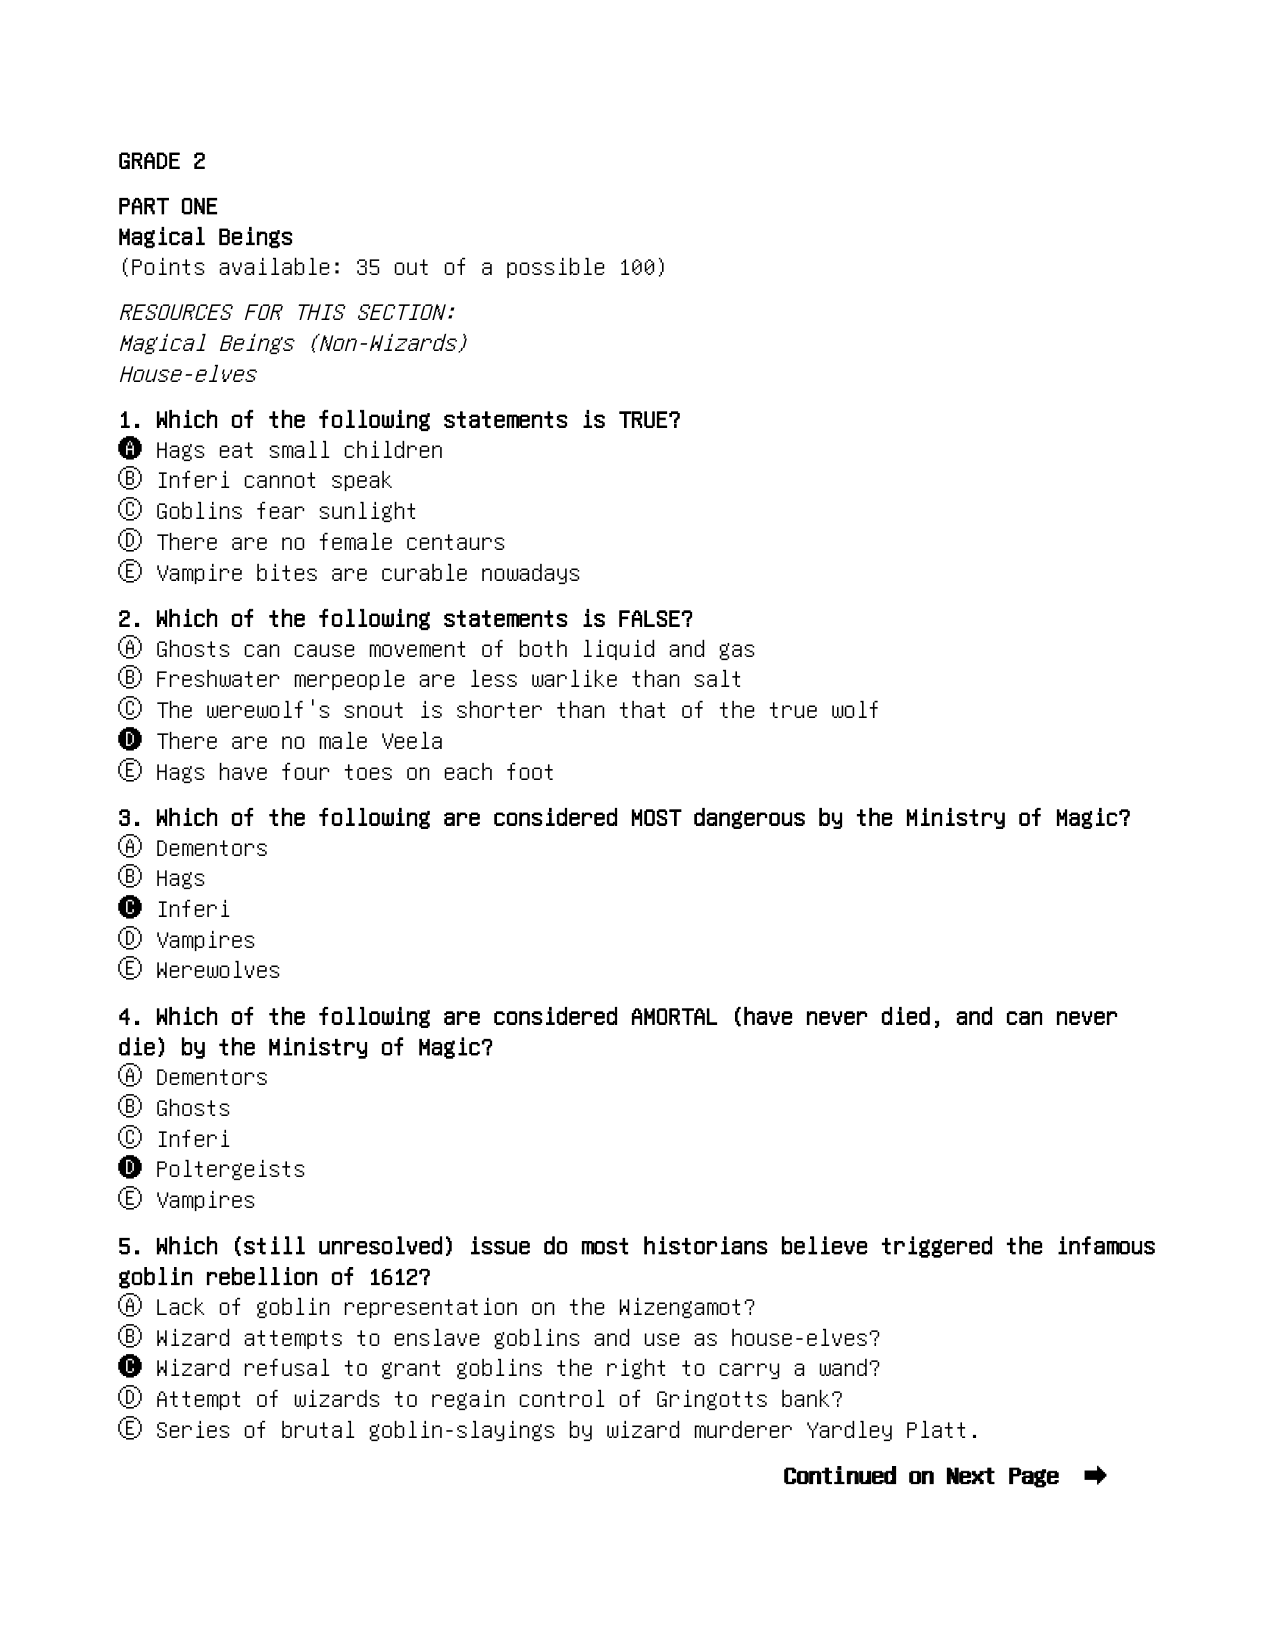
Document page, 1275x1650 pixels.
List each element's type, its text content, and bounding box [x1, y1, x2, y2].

text PART ONE Magical Beings (Points available: 35 out of a possible 100) [118, 190, 1157, 278]
text RESOURCES FOR THIS SECTION: Magical Beings (Non-Wizards) House-elves [118, 297, 1157, 385]
text 4. Which of the following are considered AMORTAL (have never died, and can never die) by the Ministry of Magic? Ⓐ Dementors Ⓑ Ghosts Ⓒ Inferi 🅓 Poltergeists Ⓔ Vampires [118, 1001, 1157, 1212]
text 𝐂𝐨𝐧𝐭𝐢𝐧𝐮𝐞𝐝 𝐨𝐧 𝐍𝐞𝐱𝐭 𝐏𝐚𝐠𝐞 🠲 [118, 1460, 1157, 1487]
text 5. Which (still unresolved) issue do most historians believe triggered the infamous goblin rebellion of 1612? Ⓐ Lack of goblin representation on the Wizengamot? Ⓑ Wizard attempts to enslave goblins and use as house-elves? 🅒 Wizard refusal to grant goblins the right to carry a wand? Ⓓ Attempt of wizards to regain control of Gringotts bank? Ⓔ Series of brutal goblin-slayings by wizard murderer Yardley Platt. [118, 1230, 1157, 1441]
text 2. Which of the following statements is FALSE? Ⓐ Ghosts can cause movement of both liquid and gas Ⓑ Freshwater merpeople are less warlike than salt Ⓒ The werewolf's snout is shorter than that of the true wolf 🅓 There are no male Veela Ⓔ Hags have four toes on each foot [118, 603, 1157, 783]
text GRADE 2 [118, 145, 1157, 172]
text 1. Which of the following statements is TRUE? 🅐 Hags eat small children Ⓑ Inferi cannot speak Ⓒ Goblins fear sunlight Ⓓ There are no female centaurs Ⓔ Vampire bites are curable nowadays [118, 404, 1157, 584]
text 3. Which of the following are considered MOST dangerous by the Ministry of Magic? Ⓐ Dementors Ⓑ Hags 🅒 Inferi Ⓓ Vampires Ⓔ Werewolves [118, 802, 1157, 982]
